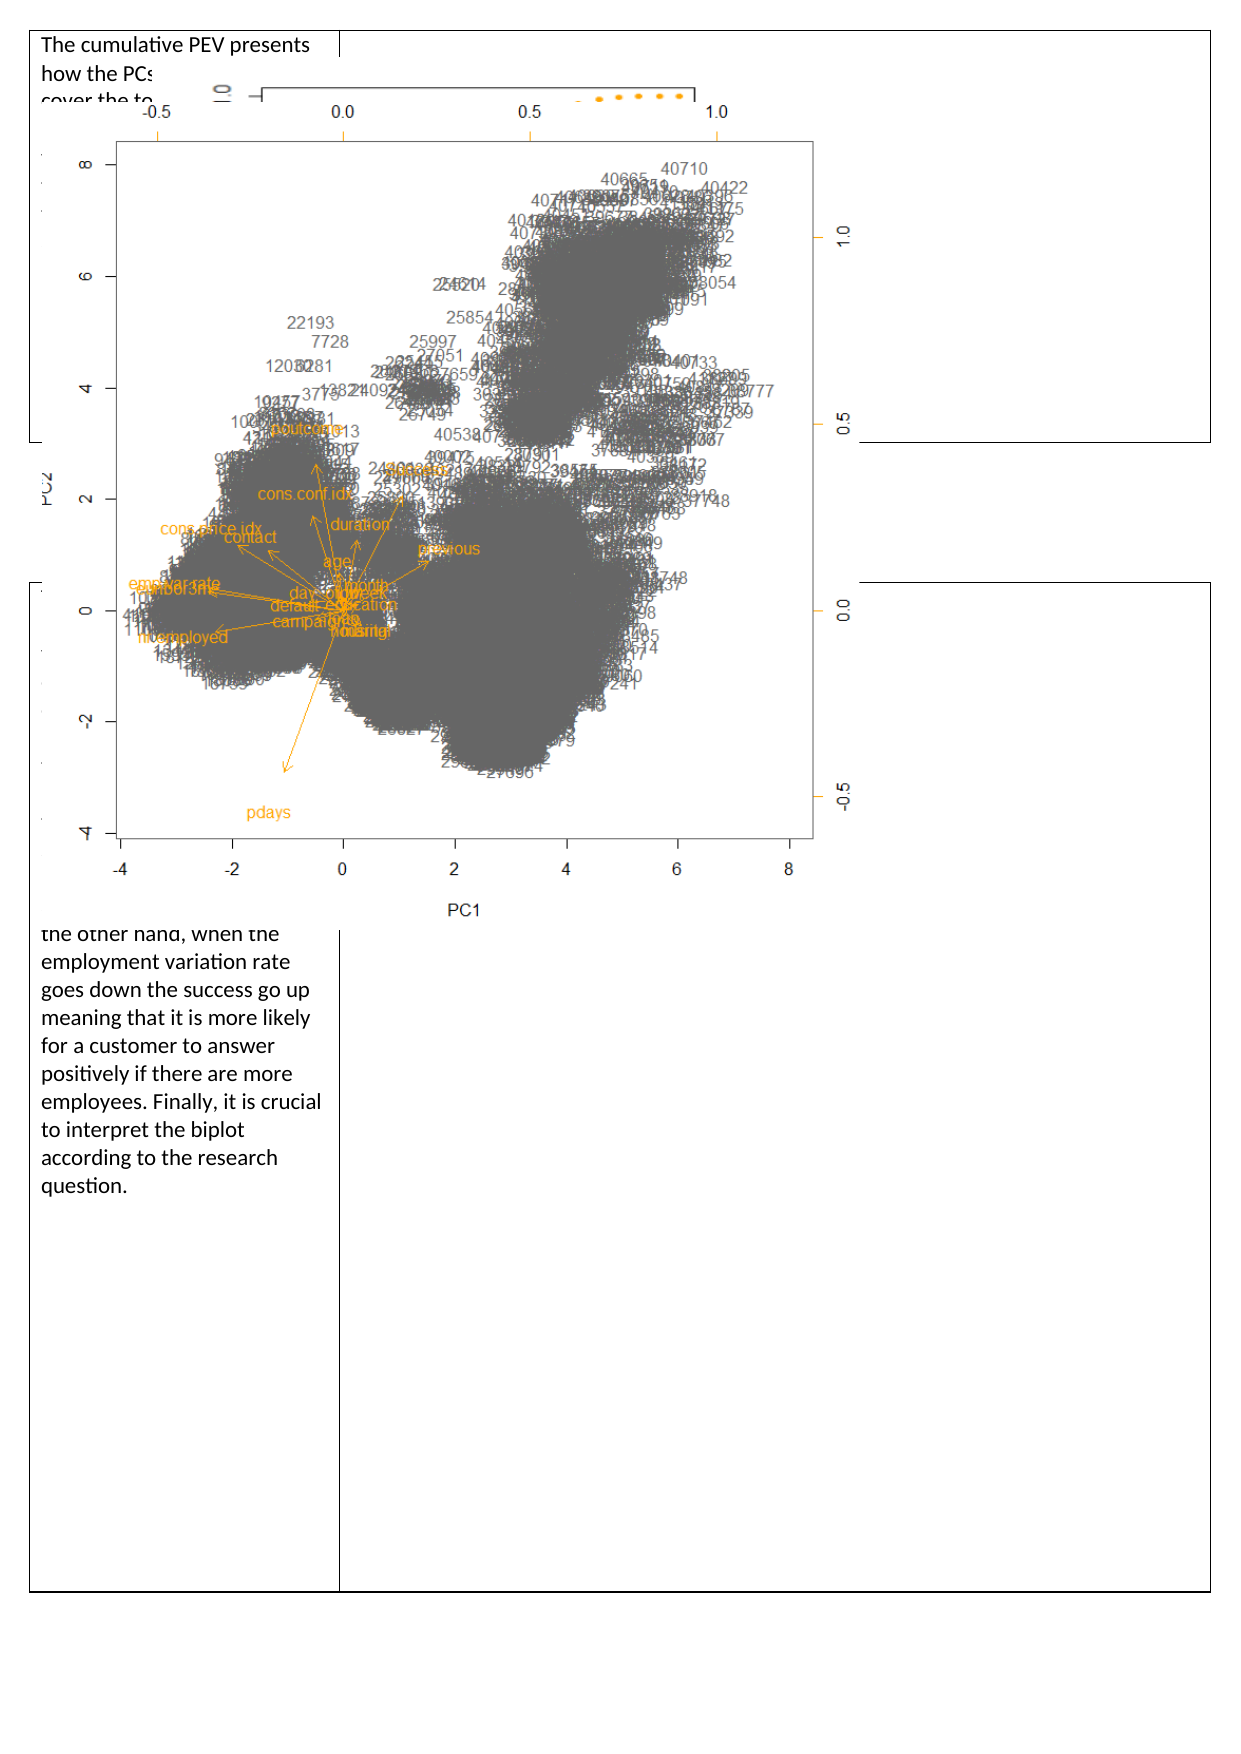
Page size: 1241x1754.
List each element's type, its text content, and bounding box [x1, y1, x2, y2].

table_cell The cumulative PEV presents how the PCs contribute to cover the total of variance. A red line has been set at 80% of variance. All the PCs above this line will not be included in the analysis since they do not add significant value. [30, 31, 339, 442]
table_cell [340, 31, 1210, 442]
table_header [340, 583, 1210, 1591]
table_header The first PC shows an early indication on how the variables interact to each other. For example, it can be observed that when the previous outcome goes up then the success goes up too meaning when for a customer the previous outcome was successful there is a highly probability that they will answer positively again. On the other hand, when the employment variation rate goes down the success go up meaning that it is more likely for a customer to answer positively if there are more employees. Finally, it is crucial to interpret the biplot according to the research question. [30, 583, 339, 1591]
